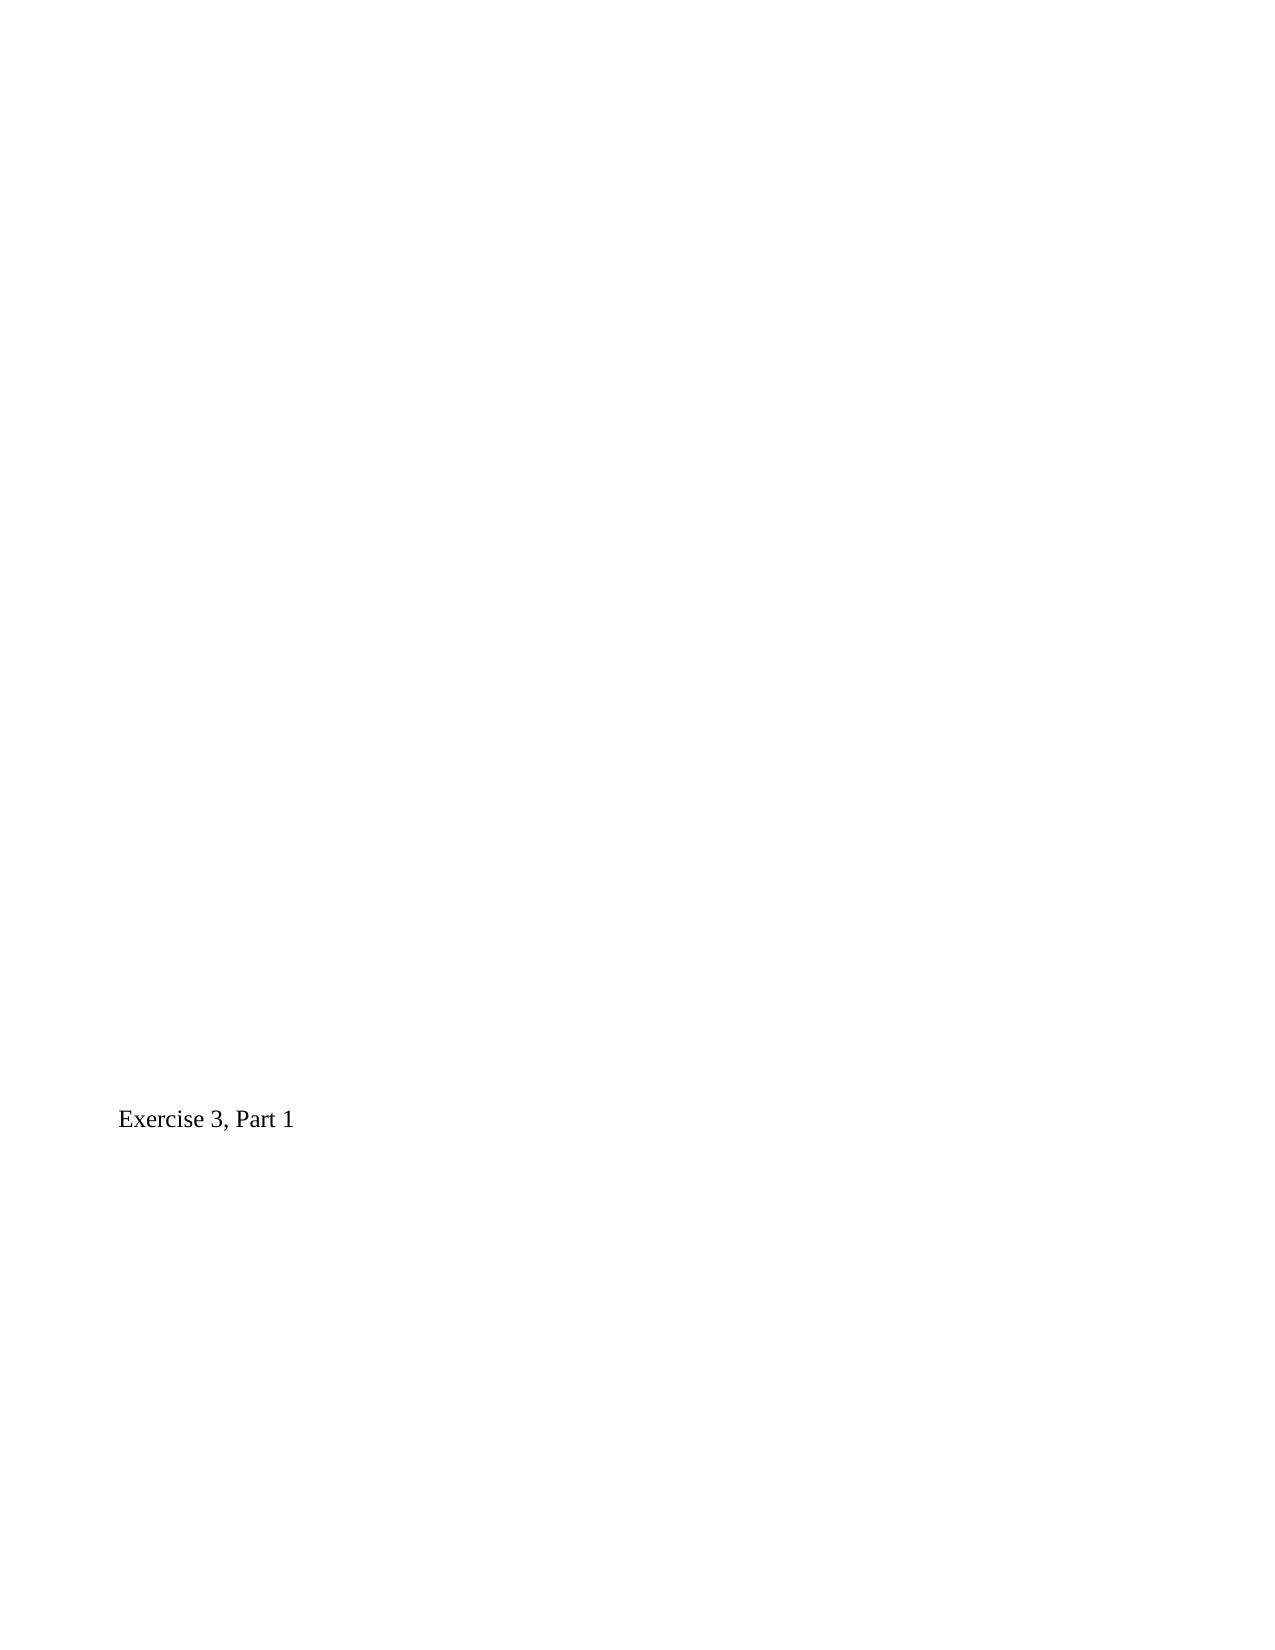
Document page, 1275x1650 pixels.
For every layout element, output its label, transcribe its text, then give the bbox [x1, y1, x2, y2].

text Exercise 3, Part 1 [118, 1104, 1157, 1133]
